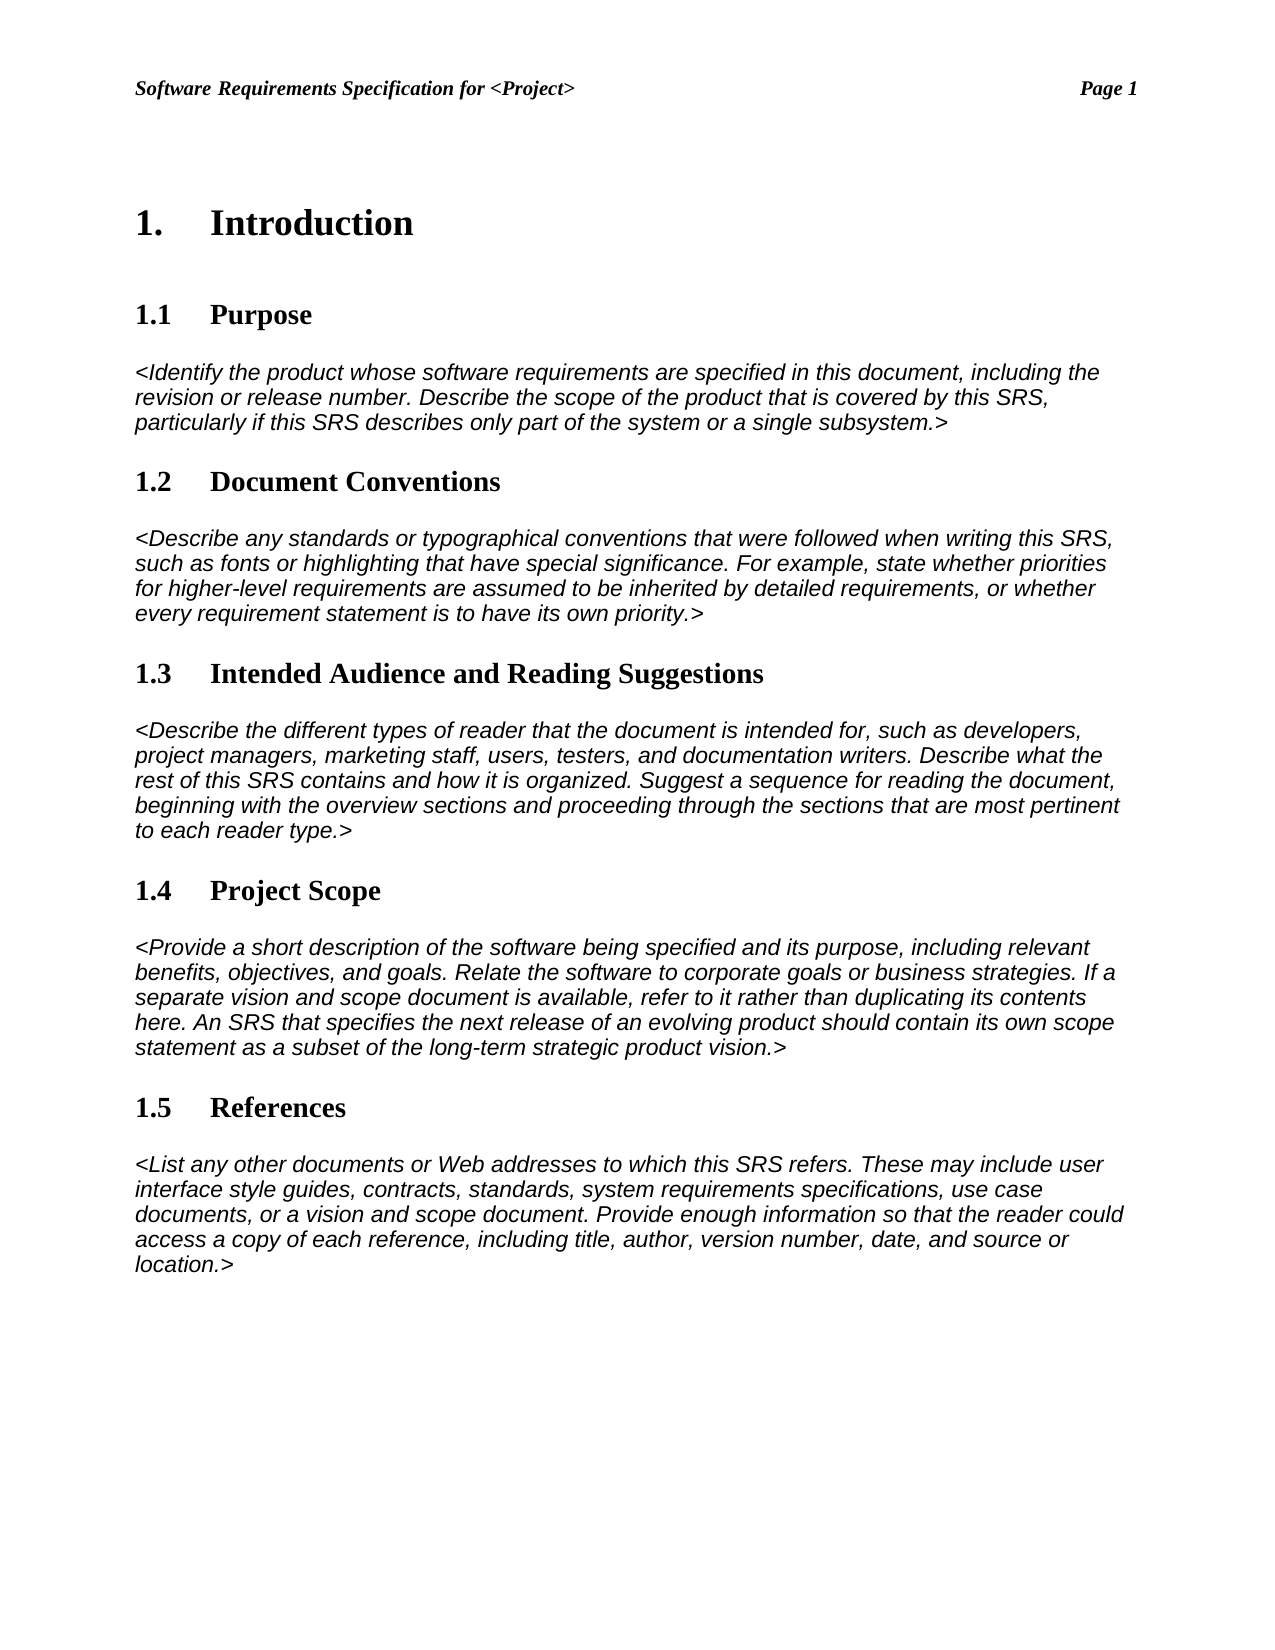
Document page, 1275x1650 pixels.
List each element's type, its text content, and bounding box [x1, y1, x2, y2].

subtitle References [135, 1090, 1140, 1123]
subtitle Intended Audience and Reading Suggestions [135, 656, 1140, 689]
subtitle Introduction [135, 200, 1140, 243]
subtitle Purpose [135, 297, 1140, 331]
text <Describe any standards or typographical conventions that were followed when writing this SRS, such as fonts or highlighting that have special significance. For example, state whether priorities for higher-level requirements are assumed to be inherited by detailed requirements, or whether every requirement statement is to have its own priority.> [135, 527, 1140, 627]
subtitle Project Scope [135, 873, 1140, 906]
text <Provide a short description of the software being specified and its purpose, including relevant benefits, objectives, and goals. Relate the software to corporate goals or business strategies. If a separate vision and scope document is available, refer to it rather than duplicating its contents here. An SRS that specifies the next release of an evolving product should contain its own scope statement as a subset of the long-term strategic product vision.> [135, 936, 1140, 1061]
text <Identify the product whose software requirements are specified in this document, including the revision or release number. Describe the scope of the product that is covered by this SRS, particularly if this SRS describes only part of the system or a single subsystem.> [135, 360, 1140, 435]
text <List any other documents or Web addresses to which this SRS refers. These may include user interface style guides, contracts, standards, system requirements specifications, use case documents, or a vision and scope document. Provide enough information so that the reader could access a copy of each reference, including title, author, version number, date, and source or location.> [135, 1152, 1140, 1277]
text <Describe the different types of reader that the document is intended for, such as developers, project managers, marketing staff, users, testers, and documentation writers. Describe what the rest of this SRS contains and how it is organized. Suggest a sequence for reading the document, beginning with the overview sections and proceeding through the sections that are most pertinent to each reader type.> [135, 719, 1140, 844]
subtitle Document Conventions [135, 464, 1140, 498]
